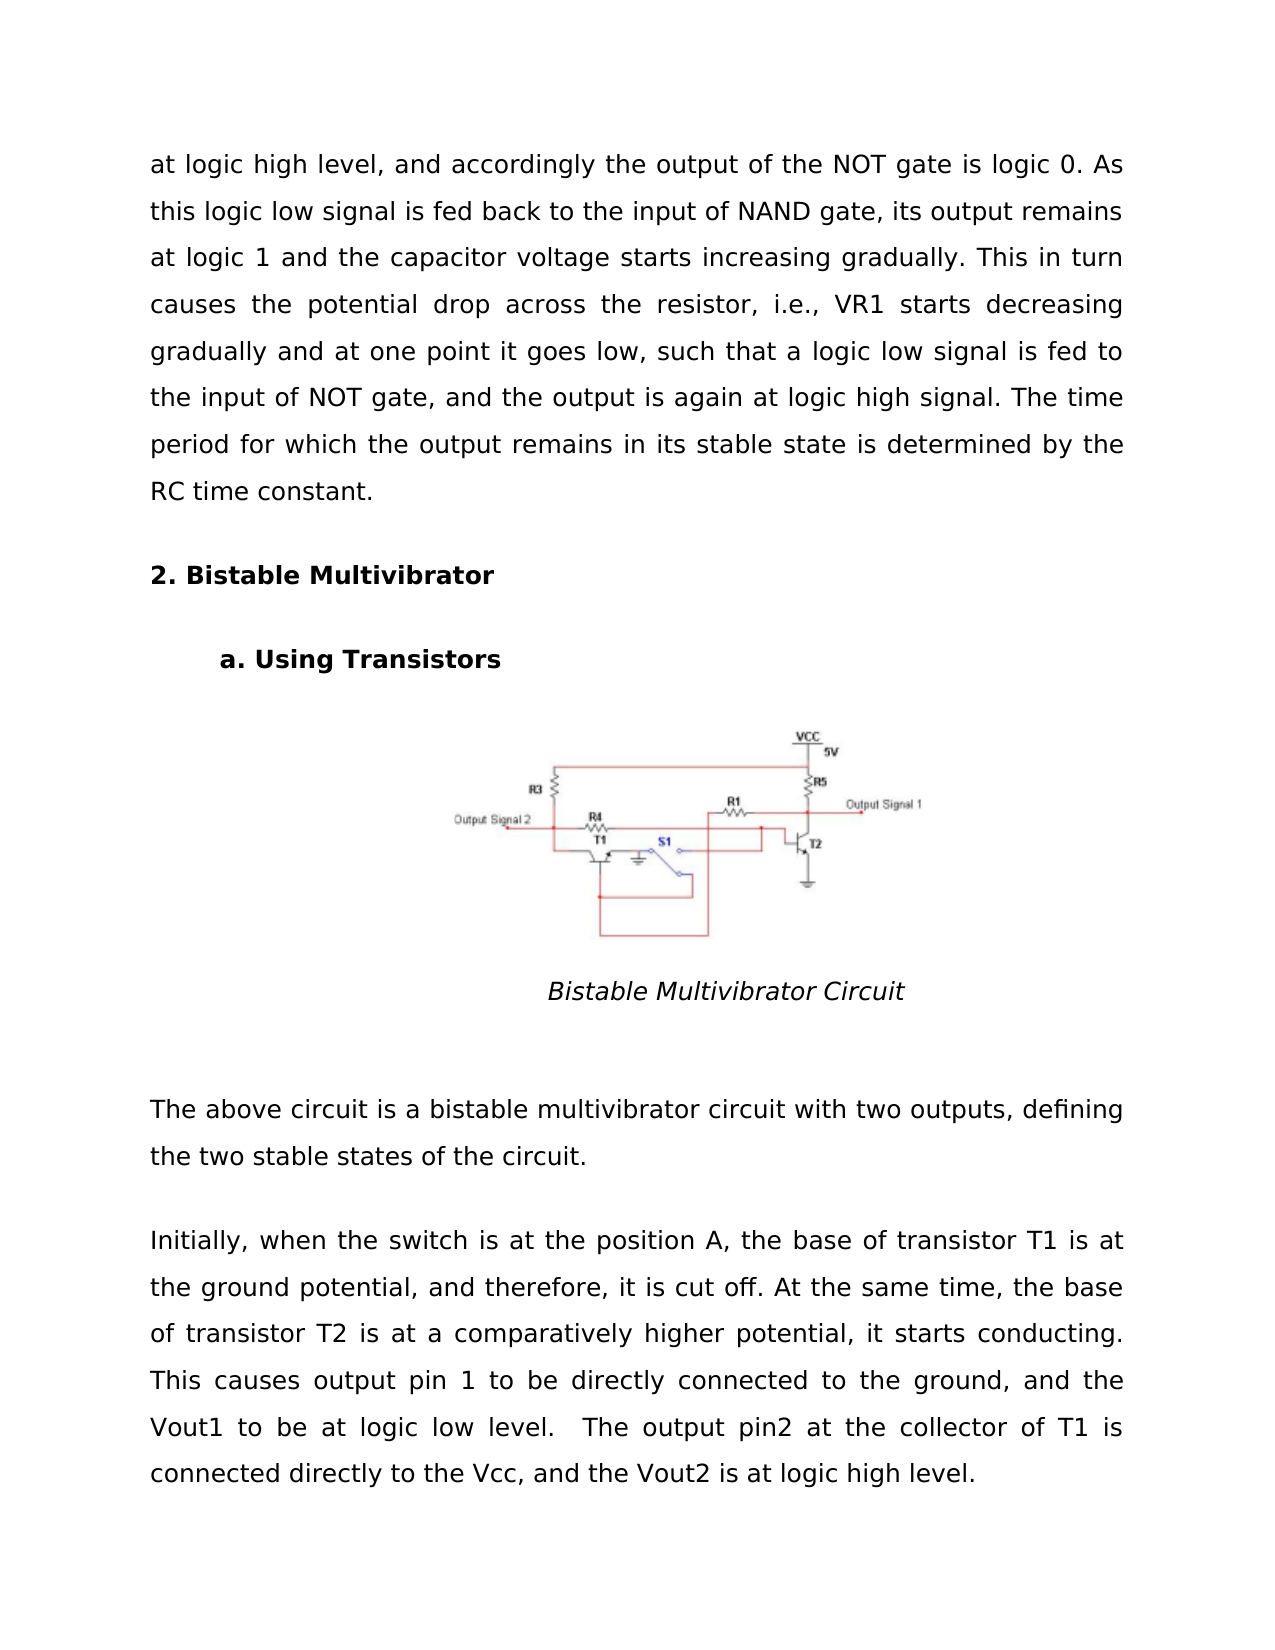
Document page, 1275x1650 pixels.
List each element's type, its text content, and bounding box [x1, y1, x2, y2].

picture [454, 729, 924, 940]
text Initially, when the switch is at the position A, the base of transistor T1 is at the ground potential, and therefore, it is cut off. At the same time, the base of transistor T2 is at a comparatively higher potential, it starts conducting. This causes output pin 1 to be directly connected to the ground, and the Vout1 to be at logic low level. The output pin2 at the collector of T1 is connected directly to the Vcc, and the Vout2 is at logic high level. [150, 1226, 1125, 1488]
text a. Using Transistors [150, 645, 1125, 674]
text Bistable Multivibrator Circuit [150, 977, 1125, 1007]
text at logic high level, and accordingly the output of the NOT gate is logic 0. As this logic low signal is fed back to the input of NAND gate, its output remains at logic 1 and the capacitor voltage starts increasing gradually. This in turn causes the potential drop across the resistor, i.e., VR1 starts decreasing gradually and at one point it goes low, such that a logic low signal is fed to the input of NOT gate, and the output is again at logic high signal. The time period for which the output remains in its stable state is determined by the RC time constant. [150, 150, 1125, 506]
text The above circuit is a bistable multivibrator circuit with two outputs, defining the two stable states of the circuit. [150, 1095, 1125, 1171]
text 2. Bistable Multivibrator [150, 561, 1125, 590]
